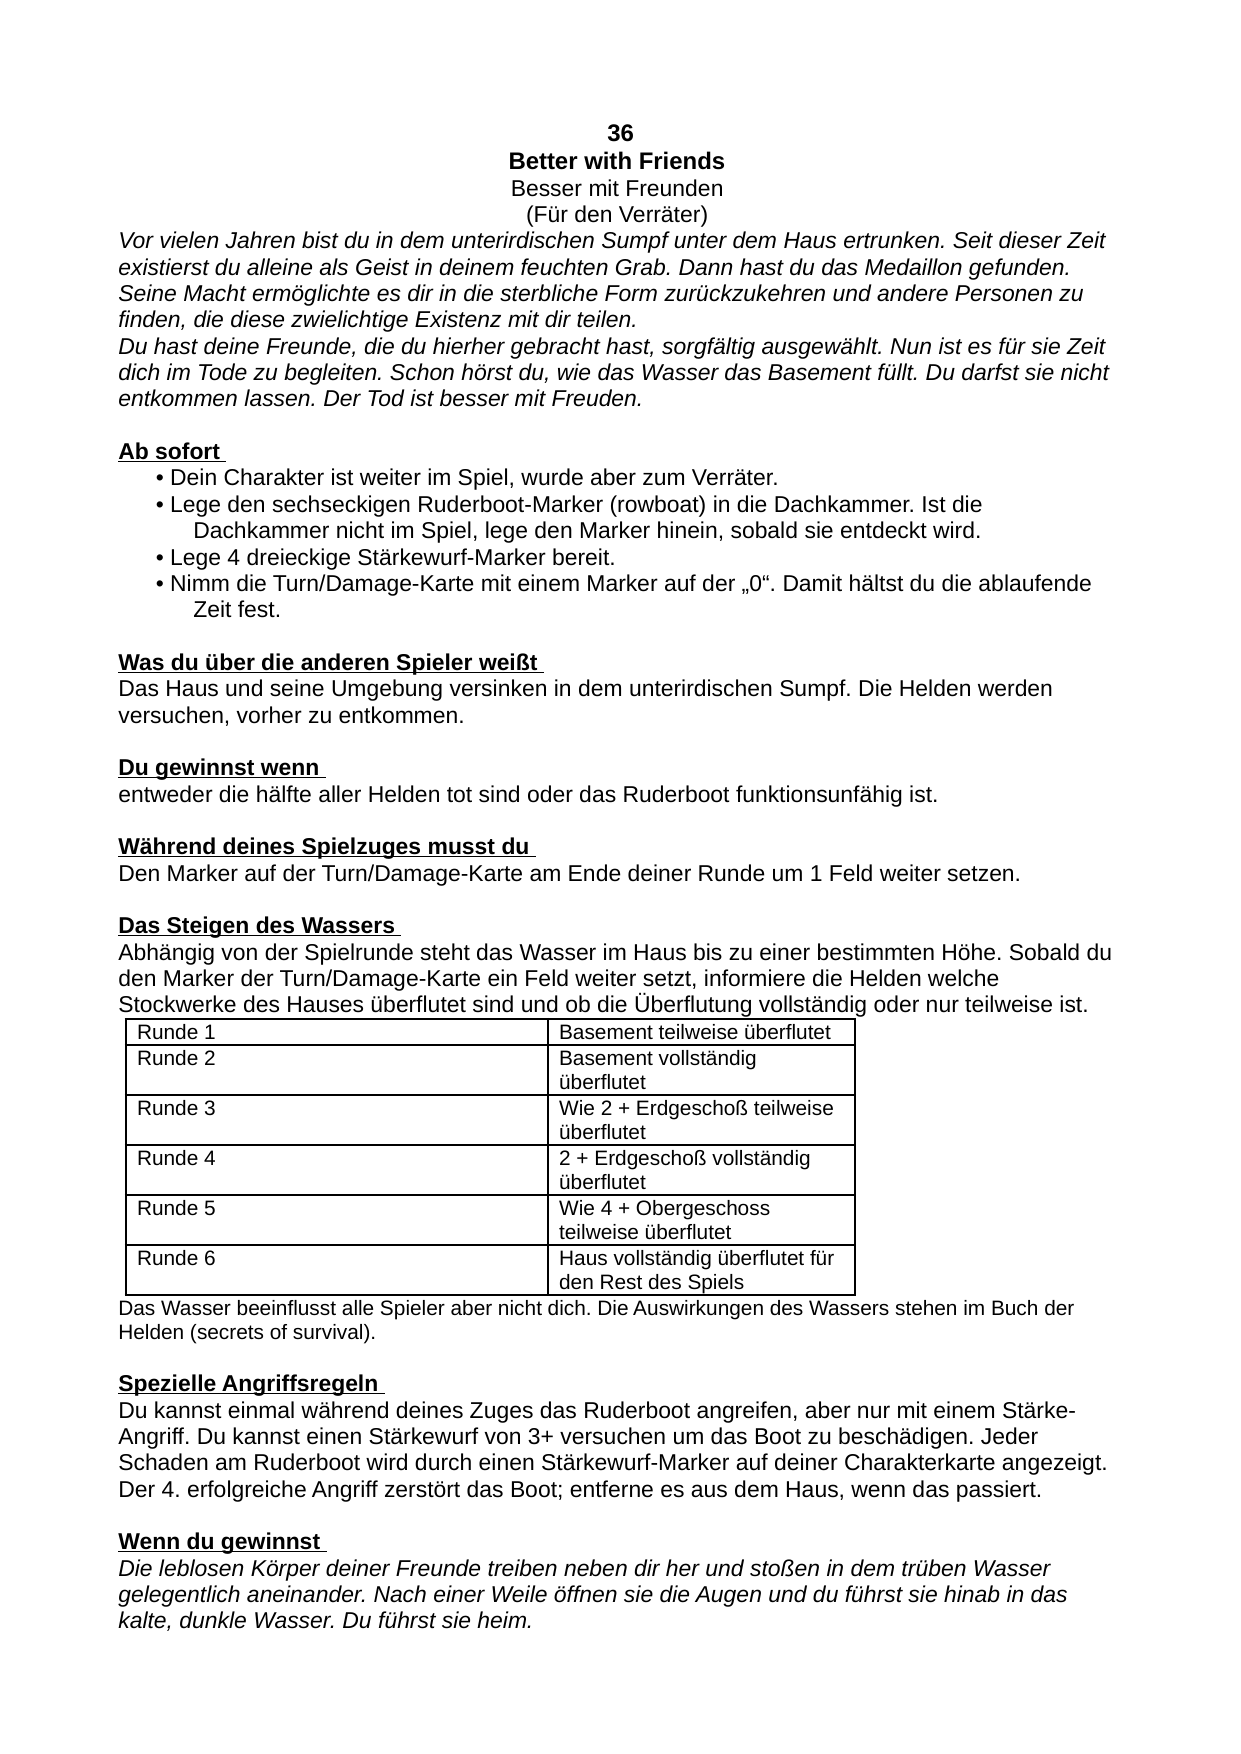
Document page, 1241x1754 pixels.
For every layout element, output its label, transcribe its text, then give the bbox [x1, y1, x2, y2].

text Das Haus und seine Umgebung versinken in dem unterirdischen Sumpf. Die Helden werden versuchen, vorher zu entkommen. [118, 675, 1122, 728]
text Du kannst einmal während deines Zuges das Ruderboot angreifen, aber nur mit einem Stärke-Angriff. Du kannst einen Stärkewurf von 3+ versuchen um das Boot zu beschädigen. Jeder Schaden am Ruderboot wird durch einen Stärkewurf-Marker auf deiner Charakterkarte angezeigt. Der 4. erfolgreiche Angriff zerstört das Boot; entferne es aus dem Haus, wenn das passiert. [118, 1397, 1122, 1502]
table_cell Wie 4 + Obergeschoss teilweise überflutet [549, 1196, 854, 1244]
text Den Marker auf der Turn/Damage-Karte am Ende deiner Runde um 1 Feld weiter setzen. [118, 860, 1122, 886]
table_cell Runde 3 [127, 1096, 547, 1144]
text Du gewinnst wenn [118, 754, 1122, 781]
text Du hast deine Freunde, die du hierher gebracht hast, sorgfältig ausgewählt. Nun ist es für sie Zeit dich im Tode zu begleiten. Schon hörst du, wie das Wasser das Basement füllt. Du darfst sie nicht entkommen lassen. Der Tod ist besser mit Freuden. [118, 333, 1122, 412]
table_cell Runde 5 [127, 1196, 547, 1244]
table_cell Basement vollständig überflutet [549, 1046, 854, 1094]
text • Dein Charakter ist weiter im Spiel, wurde aber zum Verräter. [156, 464, 1122, 491]
text Better with Friends [118, 147, 1122, 174]
table_cell 2 + Erdgeschoß vollständig überflutet [549, 1146, 854, 1194]
text Die leblosen Körper deiner Freunde treiben neben dir her und stoßen in dem trüben Wasser gelegentlich aneinander. Nach einer Weile öffnen sie die Augen und du führst sie hinab in das kalte, dunkle Wasser. Du führst sie heim. [118, 1555, 1122, 1634]
table_header Basement teilweise überflutet [549, 1020, 854, 1044]
text • Nimm die Turn/Damage-Karte mit einem Marker auf der „0“. Damit hältst du die ablaufende Zeit fest. [156, 570, 1122, 622]
table_cell Runde 4 [127, 1146, 547, 1194]
text 36 [118, 118, 1122, 147]
text Besser mit Freunden [118, 174, 1122, 201]
text • Lege 4 dreieckige Stärkewurf-Marker bereit. [156, 543, 1122, 570]
text Abhängig von der Spielrunde steht das Wasser im Haus bis zu einer bestimmten Höhe. Sobald du den Marker der Turn/Damage-Karte ein Feld weiter setzt, informiere die Helden welche Stockwerke des Hauses überflutet sind und ob die Überflutung vollständig oder nur teilweise ist. [118, 939, 1122, 1018]
text entweder die hälfte aller Helden tot sind oder das Ruderboot funktionsunfähig ist. [118, 781, 1122, 807]
table_cell Runde 2 [127, 1046, 547, 1094]
table_cell Haus vollständig überflutet für den Rest des Spiels [549, 1246, 854, 1294]
text Wenn du gewinnst [118, 1528, 1122, 1555]
text Spezielle Angriffsregeln [118, 1370, 1122, 1397]
text Ab sofort [118, 438, 1122, 464]
text • Lege den sechseckigen Ruderboot-Marker (rowboat) in die Dachkammer. Ist die Dachkammer nicht im Spiel, lege den Marker hinein, sobald sie entdeckt wird. [156, 491, 1122, 543]
text Während deines Spielzuges musst du [118, 833, 1122, 860]
text Was du über die anderen Spieler weißt [118, 649, 1122, 675]
table_header Runde 1 [127, 1020, 547, 1044]
text Vor vielen Jahren bist du in dem unterirdischen Sumpf unter dem Haus ertrunken. Seit dieser Zeit existierst du alleine als Geist in deinem feuchten Grab. Dann hast du das Medaillon gefunden. Seine Macht ermöglichte es dir in die sterbliche Form zurückzukehren und andere Personen zu finden, die diese zwielichtige Existenz mit dir teilen. [118, 227, 1122, 333]
text (Für den Verräter) [118, 201, 1122, 227]
table_cell Runde 6 [127, 1246, 547, 1294]
text Das Steigen des Wassers [118, 912, 1122, 939]
table_cell Wie 2 + Erdgeschoß teilweise überflutet [549, 1096, 854, 1144]
text Das Wasser beeinflusst alle Spieler aber nicht dich. Die Auswirkungen des Wassers stehen im Buch der Helden (secrets of survival). [118, 1296, 1122, 1344]
